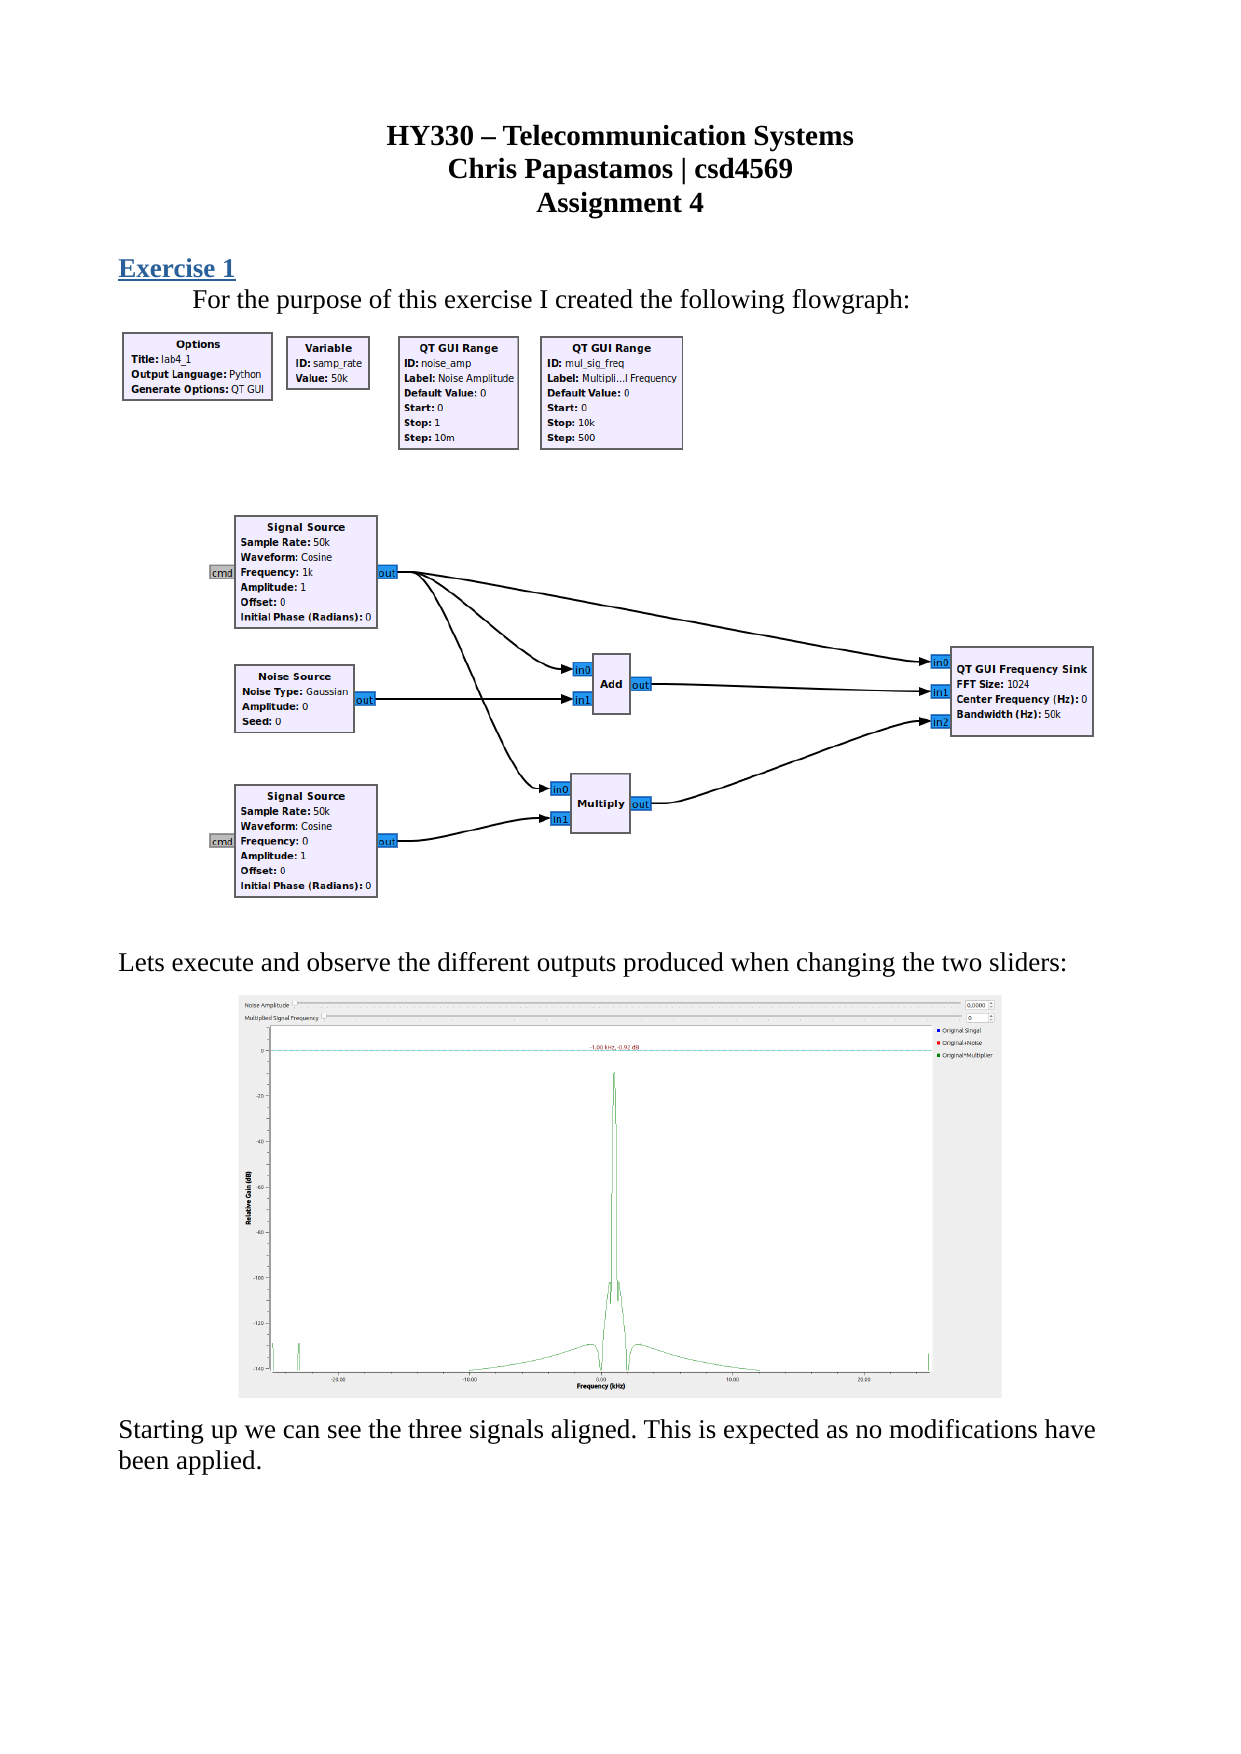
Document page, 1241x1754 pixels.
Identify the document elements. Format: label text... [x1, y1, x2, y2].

picture [238, 995, 1002, 1398]
text Exercise 1 [118, 252, 1122, 283]
text For the purpose of this exercise I created the following flowgraph: [118, 283, 1122, 314]
text Chris Papastamos | csd4569 [118, 152, 1122, 185]
picture [118, 327, 1123, 915]
text Lets execute and observe the different outputs produced when changing the two sliders: [118, 946, 1122, 977]
text HY330 – Telecommunication Systems [118, 118, 1122, 152]
text Starting up we can see the three signals aligned. This is expected as no modifications have been applied. [118, 1413, 1122, 1475]
text Assignment 4 [118, 185, 1122, 219]
